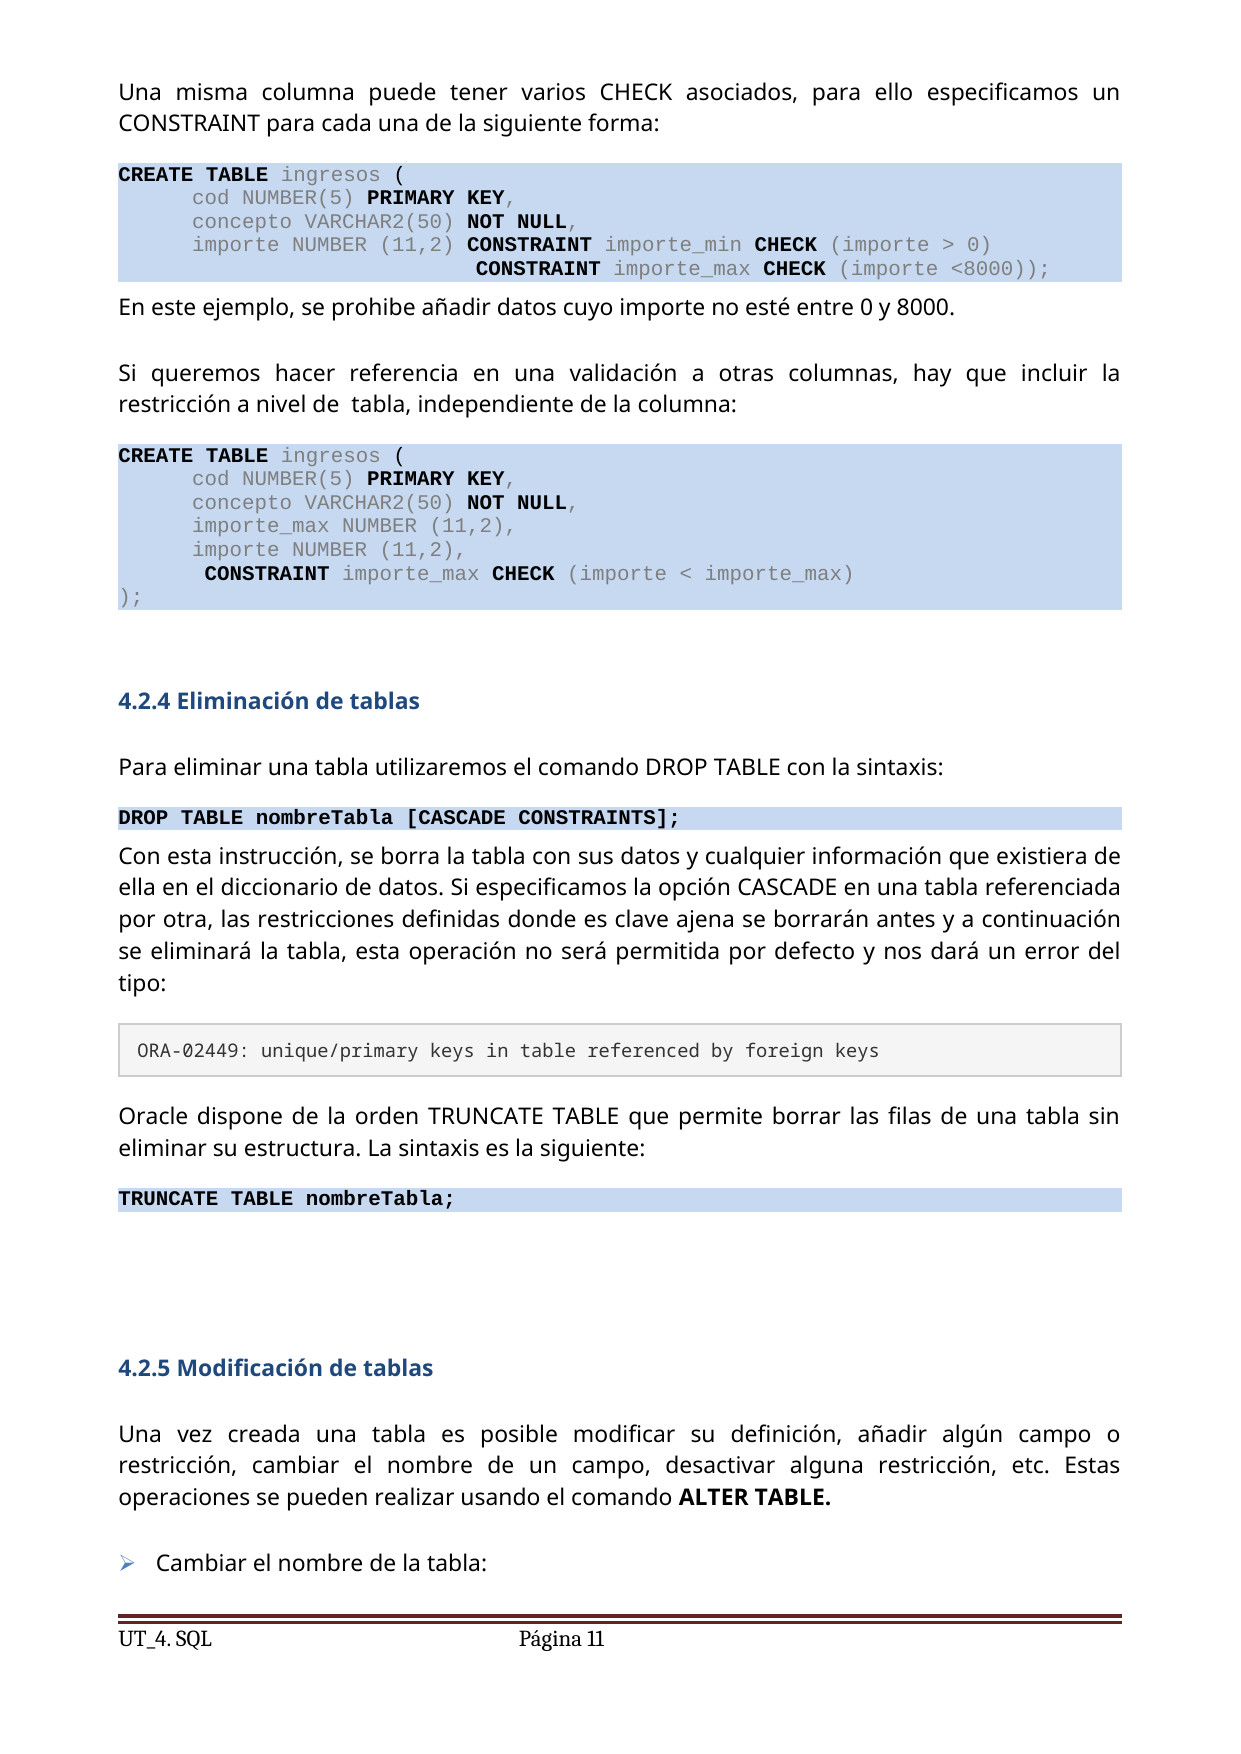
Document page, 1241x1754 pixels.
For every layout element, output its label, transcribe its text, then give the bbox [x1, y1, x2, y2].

text concepto VARCHAR2(50) NOT NULL, [118, 492, 1122, 516]
text En este ejemplo, se prohibe añadir datos cuyo importe no esté entre 0 y 8000. [118, 291, 1122, 322]
text ); [118, 586, 1122, 610]
list Cambiar el nombre de la tabla: [118, 1546, 1122, 1578]
text Con esta instrucción, se borra la tabla con sus datos y cualquier información que existiera de ella en el diccionario de datos. Si especificamos la opción CASCADE en una tabla referenciada por otra, las restricciones definidas donde es clave ajena se borrarán antes y a continuación se eliminará la tabla, esta operación no será permitida por defecto y nos dará un error del tipo: [118, 839, 1122, 998]
text cod NUMBER(5) PRIMARY KEY, [118, 468, 1122, 492]
text Una vez creada una tabla es posible modificar su definición, añadir algún campo o restricción, cambiar el nombre de un campo, desactivar alguna restricción, etc. Estas operaciones se pueden realizar usando el comando ALTER TABLE. [118, 1417, 1122, 1512]
text importe_max NUMBER (11,2), [118, 516, 1122, 539]
text importe NUMBER (11,2) CONSTRAINT importe_min CHECK (importe > 0) [118, 234, 1122, 258]
text importe NUMBER (11,2), [118, 539, 1122, 563]
text CREATE TABLE ingresos ( [118, 163, 1122, 187]
text Si queremos hacer referencia en una validación a otras columnas, hay que incluir la restricción a nivel de tabla, independiente de la columna: [118, 356, 1122, 419]
text 4.2.4 Eliminación de tablas [118, 684, 1122, 716]
text Una misma columna puede tener varios CHECK asociados, para ello especificamos un CONSTRAINT para cada una de la siguiente forma: [118, 75, 1122, 138]
text concepto VARCHAR2(50) NOT NULL, [118, 211, 1122, 234]
text ORA-02449: unique/primary keys in table referenced by foreign keys [120, 1025, 1120, 1075]
text CONSTRAINT importe_max CHECK (importe < importe_max) [118, 563, 1122, 586]
text DROP TABLE nombreTabla [CASCADE CONSTRAINTS]; [118, 807, 1122, 830]
text Para eliminar una tabla utilizaremos el comando DROP TABLE con la sintaxis: [118, 750, 1122, 782]
text TRUNCATE TABLE nombreTabla; [118, 1188, 1122, 1212]
text CREATE TABLE ingresos ( [118, 444, 1122, 468]
text cod NUMBER(5) PRIMARY KEY, [118, 187, 1122, 211]
text Oracle dispone de la orden TRUNCATE TABLE que permite borrar las filas de una tabla sin eliminar su estructura. La sintaxis es la siguiente: [118, 1099, 1122, 1163]
text 4.2.5 Modificación de tablas [118, 1351, 1122, 1383]
text CONSTRAINT importe_max CHECK (importe <8000)); [118, 258, 1122, 282]
